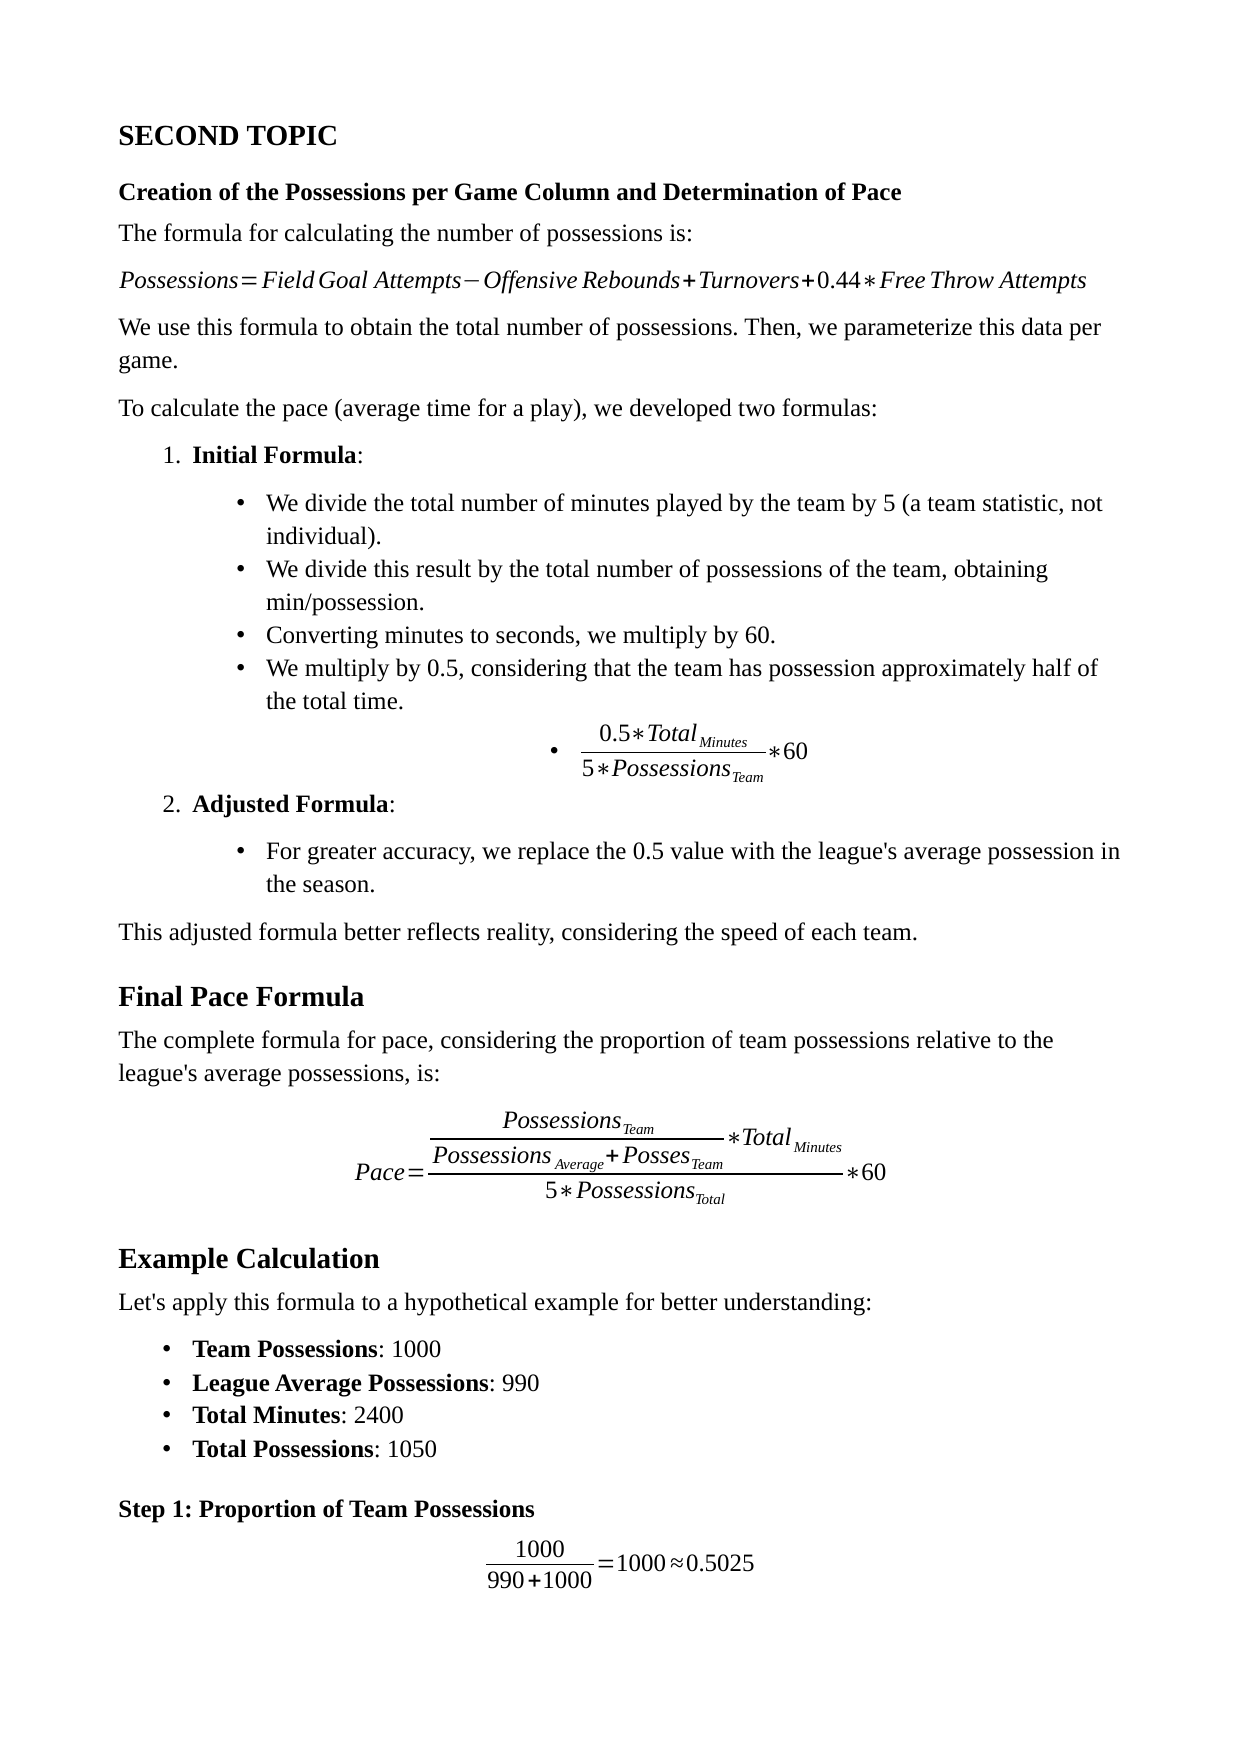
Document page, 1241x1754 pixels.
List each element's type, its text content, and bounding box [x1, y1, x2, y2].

subtitle Creation of the Possessions per Game Column and Determination of Pace [118, 177, 1122, 205]
text To calculate the pace (average time for a play), we developed two formulas: [118, 393, 1122, 421]
text The formula for calculating the number of possessions is: [118, 218, 1122, 247]
text We use this formula to obtain the total number of possessions. Then, we parameterize this data per game. [118, 312, 1122, 374]
list We multiply by 0.5, considering that the team has possession approximately half of the total time. [236, 653, 1122, 715]
subtitle Example Calculation [118, 1241, 1122, 1274]
text This adjusted formula better reflects reality, considering the speed of each team. [118, 917, 1122, 946]
list We divide this result by the total number of possessions of the team, obtaining min/possession. [236, 554, 1122, 616]
text Let's apply this formula to a hypothetical example for better understanding: [118, 1287, 1122, 1316]
list Initial Formula: [162, 440, 1122, 469]
list Converting minutes to seconds, we multiply by 60. [236, 620, 1122, 649]
subtitle SECOND TOPIC [118, 118, 1122, 152]
subtitle Step 1: Proportion of Team Possessions [118, 1494, 1122, 1522]
text The complete formula for pace, considering the proportion of team possessions relative to the league's average possessions, is: [118, 1025, 1122, 1087]
list We divide the total number of minutes played by the team by 5 (a team statistic, not individual). [236, 488, 1122, 550]
subtitle Final Pace Formula [118, 979, 1122, 1013]
list League Average Possessions: 990 [162, 1368, 1122, 1396]
list Total Possessions: 1050 [162, 1434, 1122, 1462]
list Team Possessions: 1000 [162, 1334, 1122, 1363]
list For greater accuracy, we replace the 0.5 value with the league's average possession in the season. [236, 836, 1122, 898]
list Total Minutes: 2400 [162, 1401, 1122, 1429]
list Adjusted Formula: [162, 789, 1122, 818]
